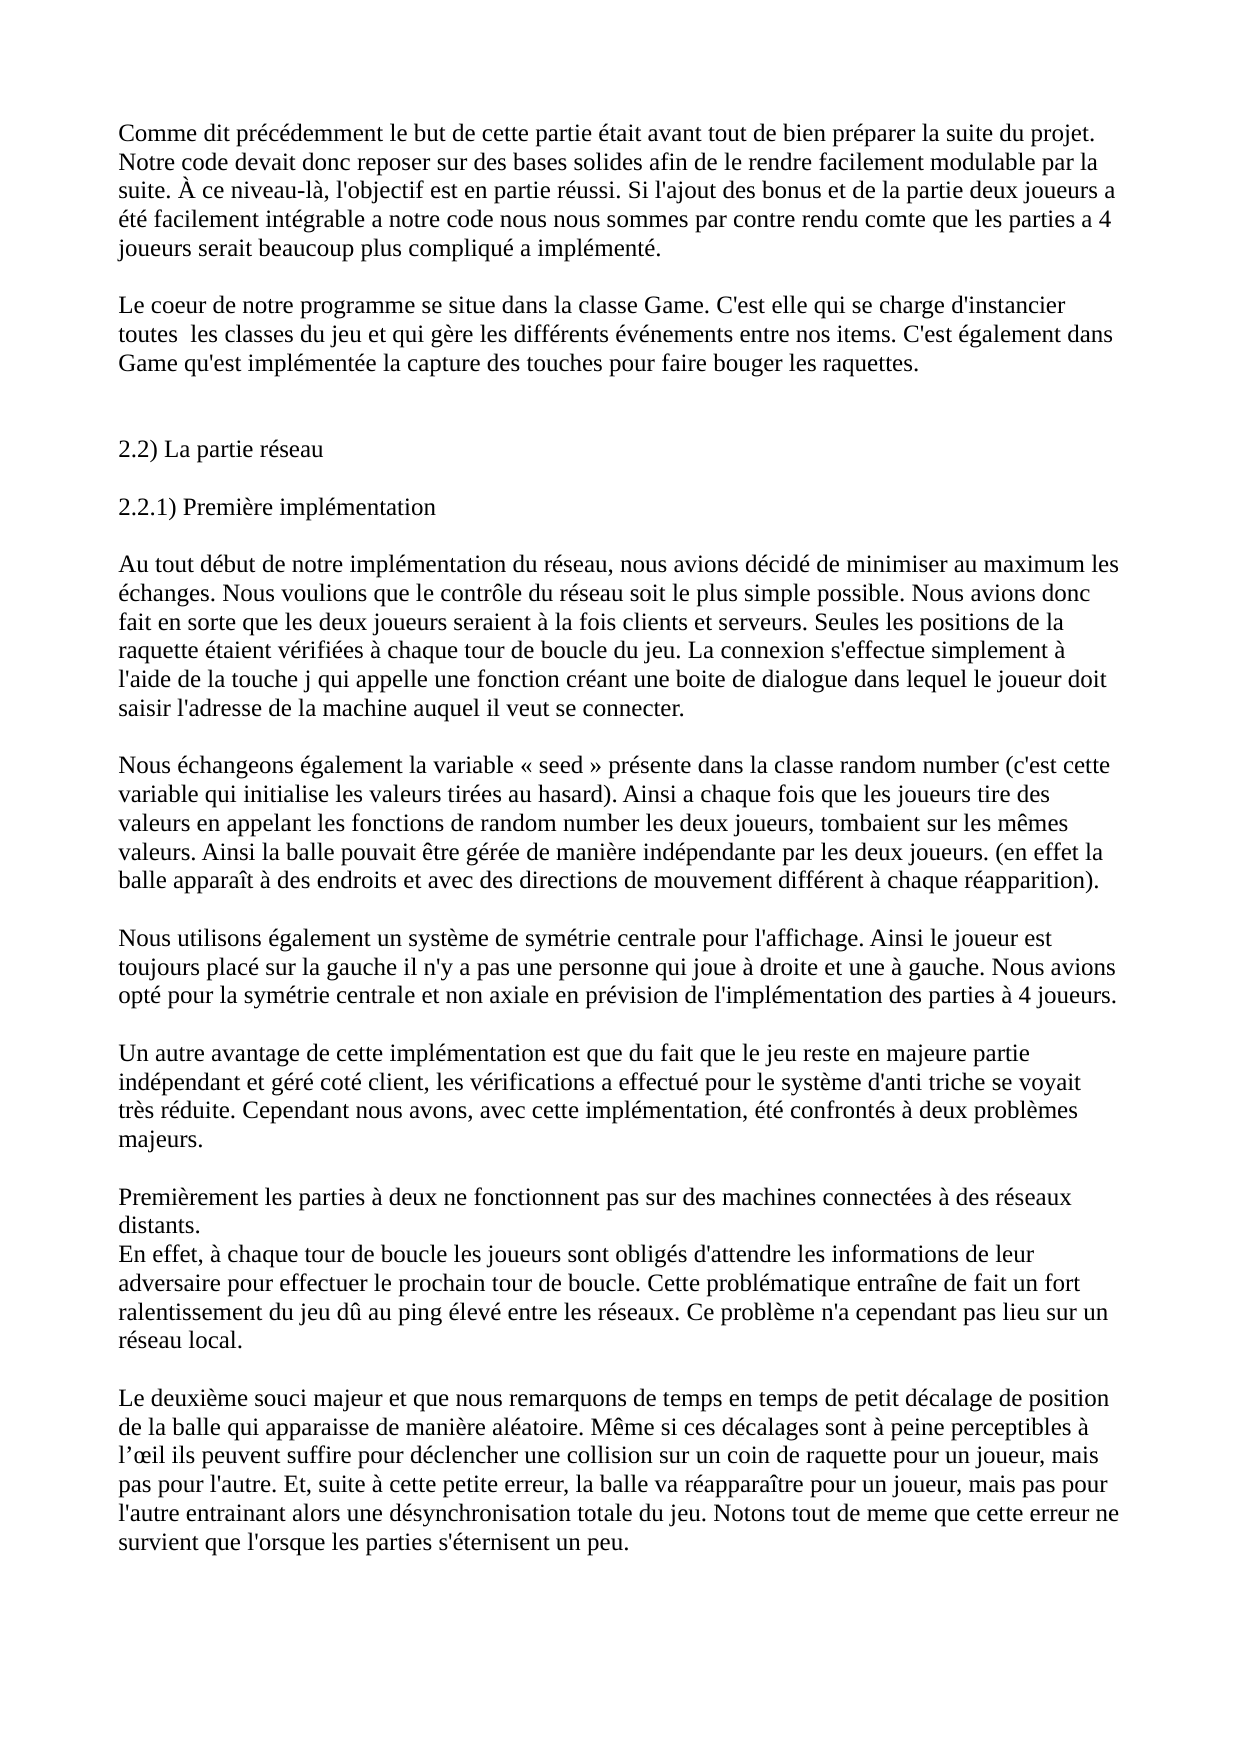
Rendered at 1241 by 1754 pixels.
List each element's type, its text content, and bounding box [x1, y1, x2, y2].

text Nous utilisons également un système de symétrie centrale pour l'affichage. Ainsi le joueur est toujours placé sur la gauche il n'y a pas une personne qui joue à droite et une à gauche. Nous avions opté pour la symétrie centrale et non axiale en prévision de l'implémentation des parties à 4 joueurs. [118, 923, 1122, 1009]
text Le deuxième souci majeur et que nous remarquons de temps en temps de petit décalage de position de la balle qui apparaisse de manière aléatoire. Même si ces décalages sont à peine perceptibles à l’œil ils peuvent suffire pour déclencher une collision sur un coin de raquette pour un joueur, mais pas pour l'autre. Et, suite à cette petite erreur, la balle va réapparaître pour un joueur, mais pas pour l'autre entrainant alors une désynchronisation totale du jeu. Notons tout de meme que cette erreur ne survient que l'orsque les parties s'éternisent un peu. [118, 1383, 1122, 1556]
text Nous échangeons également la variable « seed » présente dans la classe random number (c'est cette variable qui initialise les valeurs tirées au hasard). Ainsi a chaque fois que les joueurs tire des valeurs en appelant les fonctions de random number les deux joueurs, tombaient sur les mêmes valeurs. Ainsi la balle pouvait être gérée de manière indépendante par les deux joueurs. (en effet la balle apparaît à des endroits et avec des directions de mouvement différent à chaque réapparition). [118, 751, 1122, 894]
text 2.2.1) Première implémentation [118, 492, 1122, 521]
text 2.2) La partie réseau [118, 434, 1122, 463]
text Au tout début de notre implémentation du réseau, nous avions décidé de minimiser au maximum les échanges. Nous voulions que le contrôle du réseau soit le plus simple possible. Nous avions donc fait en sorte que les deux joueurs seraient à la fois clients et serveurs. Seules les positions de la raquette étaient vérifiées à chaque tour de boucle du jeu. La connexion s'effectue simplement à l'aide de la touche j qui appelle une fonction créant une boite de dialogue dans lequel le joueur doit saisir l'adresse de la machine auquel il veut se connecter. [118, 549, 1122, 722]
text En effet, à chaque tour de boucle les joueurs sont obligés d'attendre les informations de leur adversaire pour effectuer le prochain tour de boucle. Cette problématique entraîne de fait un fort ralentissement du jeu dû au ping élevé entre les réseaux. Ce problème n'a cependant pas lieu sur un réseau local. [118, 1239, 1122, 1354]
text Un autre avantage de cette implémentation est que du fait que le jeu reste en majeure partie indépendant et géré coté client, les vérifications a effectué pour le système d'anti triche se voyait très réduite. Cependant nous avons, avec cette implémentation, été confrontés à deux problèmes majeurs. [118, 1038, 1122, 1153]
text Premièrement les parties à deux ne fonctionnent pas sur des machines connectées à des réseaux distants. [118, 1182, 1122, 1239]
text Le coeur de notre programme se situe dans la classe Game. C'est elle qui se charge d'instancier toutes les classes du jeu et qui gère les différents événements entre nos items. C'est également dans Game qu'est implémentée la capture des touches pour faire bouger les raquettes. [118, 291, 1122, 377]
text Comme dit précédemment le but de cette partie était avant tout de bien préparer la suite du projet. Notre code devait donc reposer sur des bases solides afin de le rendre facilement modulable par la suite. À ce niveau-là, l'objectif est en partie réussi. Si l'ajout des bonus et de la partie deux joueurs a été facilement intégrable a notre code nous nous sommes par contre rendu comte que les parties a 4 joueurs serait beaucoup plus compliqué a implémenté. [118, 118, 1122, 262]
